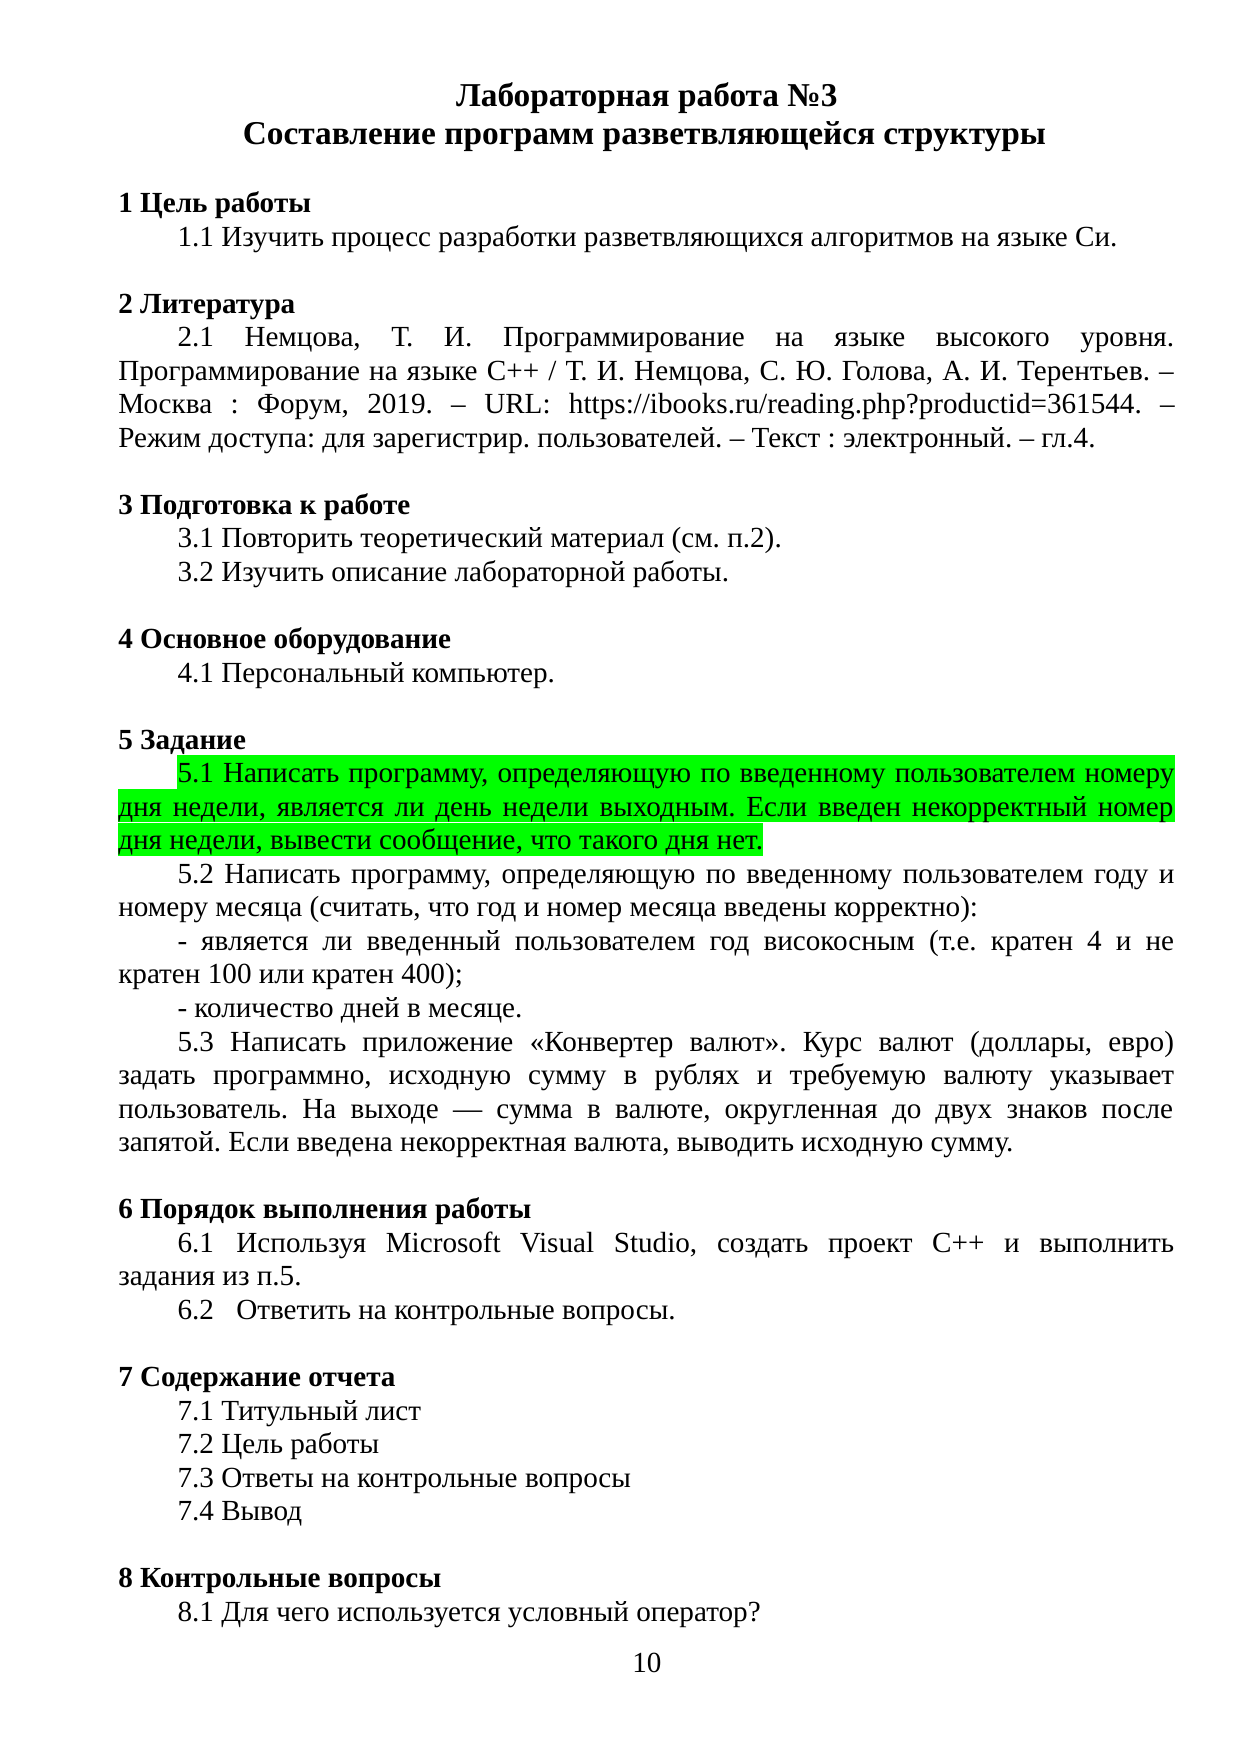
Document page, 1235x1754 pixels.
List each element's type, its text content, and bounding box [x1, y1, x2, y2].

text Лабораторная работа №3 [118, 75, 1175, 113]
text 7.2 Цель работы [118, 1426, 1175, 1460]
text 4 Основное оборудование [118, 621, 1175, 655]
text 2 Литература [118, 286, 1175, 319]
text 7.3 Ответы на контрольные вопросы [118, 1460, 1175, 1493]
text 3.1 Повторить теоретический материал (см. п.2). [118, 521, 1175, 554]
text - является ли введенный пользователем год високосным (т.е. кратен 4 и не кратен 100 или кратен 400); [118, 923, 1175, 990]
text 1.1 Изучить процесс разработки разветвляющихся алгоритмов на языке Cи. [118, 219, 1175, 252]
text 1 Цель работы [118, 185, 1175, 219]
text 8 Контрольные вопросы [118, 1560, 1175, 1594]
text 8.1 Для чего используется условный оператор? [118, 1594, 1175, 1627]
text 6.2 Ответить на контрольные вопросы. [118, 1292, 1175, 1326]
text 5.1 Написать программу, определяющую по введенному пользователем номеру дня недели, является ли день недели выходным. Если введен некорректный номер дня недели, вывести сообщение, что такого дня нет. [118, 755, 1175, 856]
text 3.2 Изучить описание лабораторной работы. [118, 554, 1175, 588]
text 2.1 Немцова, Т. И. Программирование на языке высокого уровня. Программирование на языке С++ / Т. И. Немцова, С. Ю. Голова, А. И. Терентьев. – Москва : Форум, 2019. – URL: https://ibooks.ru/reading.php?productid=361544. – Режим доступа: для зарегистрир. пользователей. – Текст : электронный. – гл.4. [118, 319, 1175, 453]
text - количество дней в месяце. [118, 990, 1175, 1024]
text 4.1 Персональный компьютер. [118, 655, 1175, 688]
text 6 Порядок выполнения работы [118, 1191, 1175, 1225]
text 7 Содержание отчета [118, 1359, 1175, 1393]
text 7.1 Титульный лист [118, 1393, 1175, 1426]
text 5.3 Написать приложение «Конвертер валют». Курс валют (доллары, евро) задать программно, исходную сумму в рублях и требуемую валюту указывает пользователь. На выходе — сумма в валюте, округленная до двух знаков после запятой. Если введена некорректная валюта, выводить исходную сумму. [118, 1024, 1175, 1158]
text 5 Задание [118, 722, 1175, 755]
text 6.1 Используя Microsoft Visual Studio, создать проект C++ и выполнить задания из п.5. [118, 1225, 1175, 1292]
text 3 Подготовка к работе [118, 487, 1175, 521]
text Составление программ разветвляющейся структуры [118, 113, 1171, 152]
text 7.4 Вывод [118, 1493, 1175, 1527]
text 5.2 Написать программу, определяющую по введенному пользователем году и номеру месяца (считать, что год и номер месяца введены корректно): [118, 856, 1175, 923]
